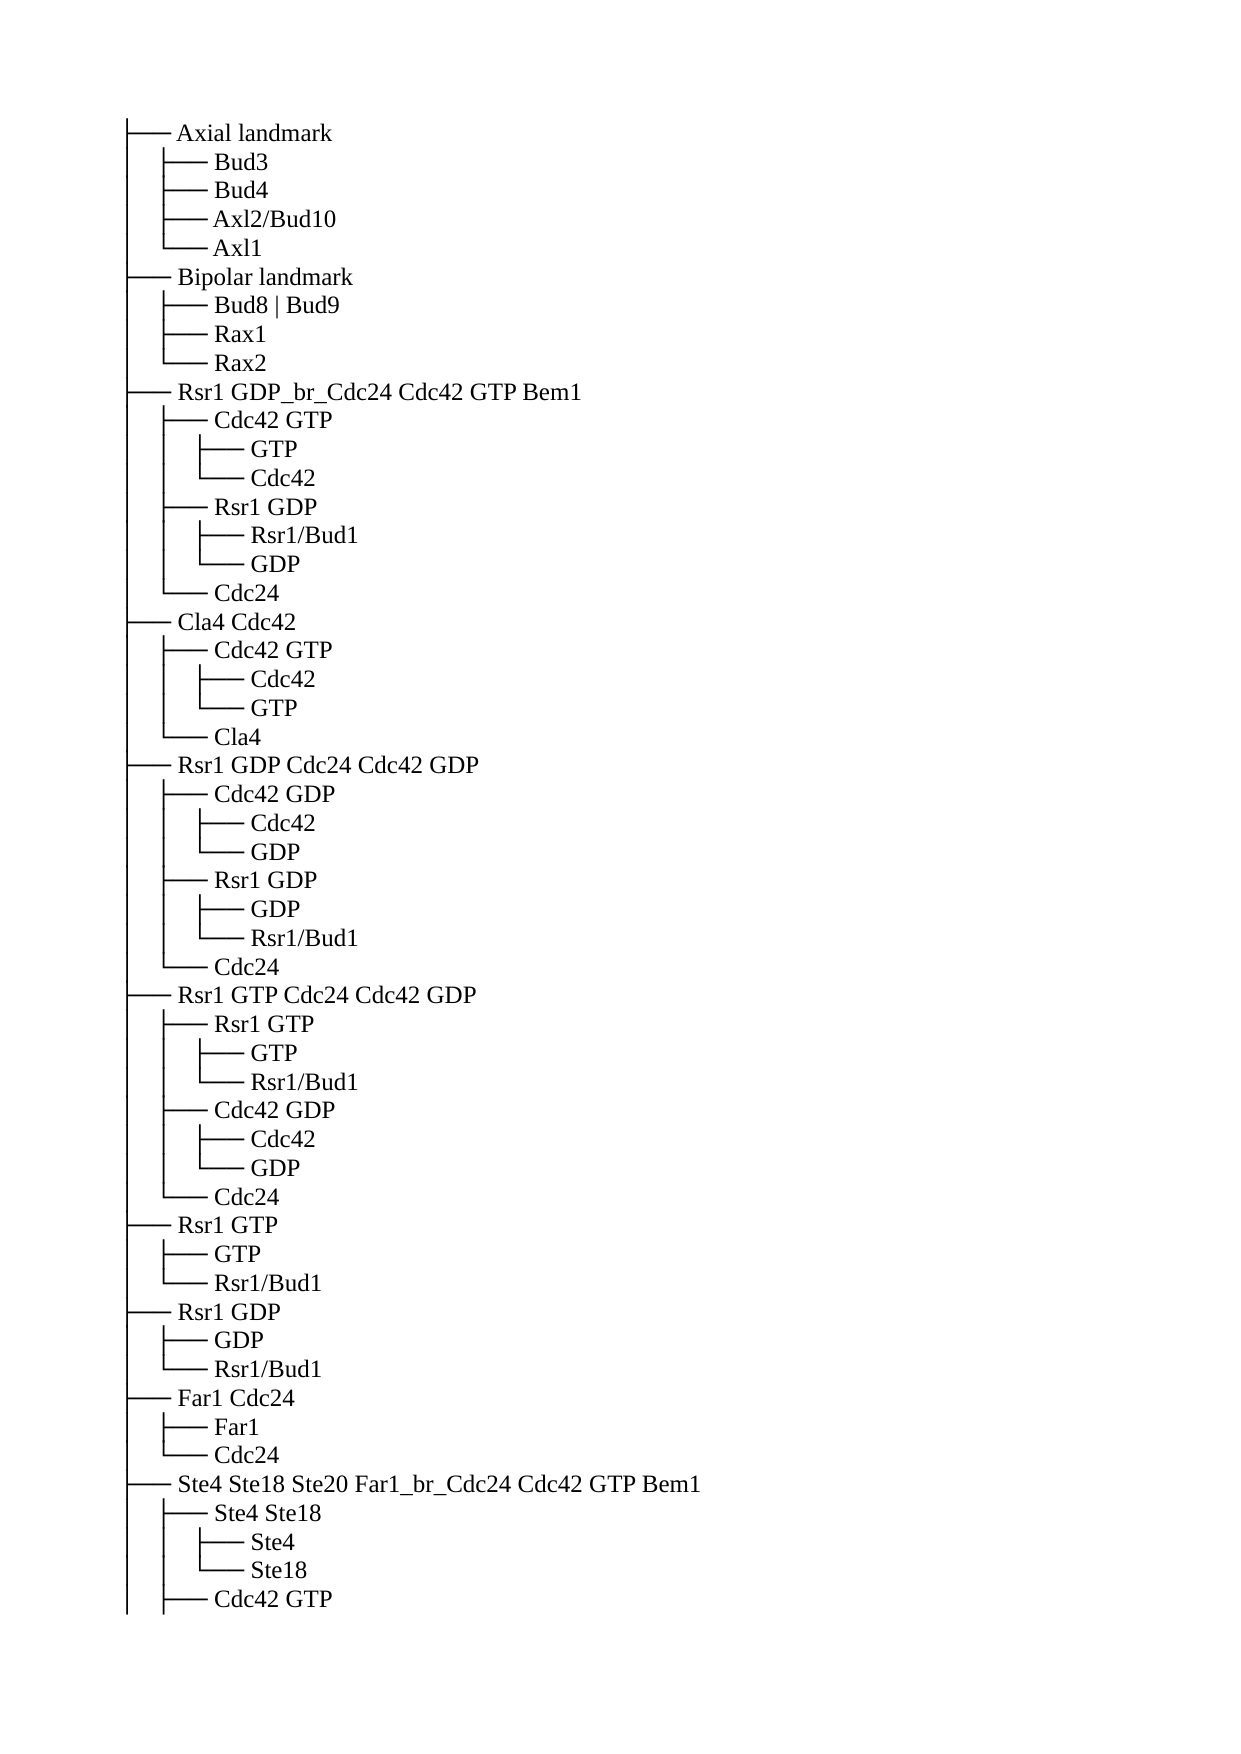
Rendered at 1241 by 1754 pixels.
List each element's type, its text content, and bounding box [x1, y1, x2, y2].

text │ │ └── Rsr1/Bud1 [128, 1067, 162, 1096]
text │ ├── Cdc42 GTP [164, 1584, 1122, 1613]
text ├── Rsr1 GTP [128, 1211, 1122, 1239]
text │ │ ├── Cdc42 [164, 1124, 199, 1153]
text │ ├── Cdc42 GDP [164, 779, 1122, 808]
text │ │ └── GTP [164, 693, 1122, 722]
text │ ├── GTP [118, 1239, 126, 1268]
text │ └── Cdc24 [118, 1441, 126, 1469]
text │ └── Rax2 [118, 348, 126, 377]
text │ ├── GDP [128, 1326, 162, 1354]
text │ └── Cdc24 [118, 578, 126, 607]
text │ ├── Cdc42 GTP [164, 636, 1122, 664]
text │ ├── Rsr1 GDP [164, 492, 1122, 521]
text │ │ └── GTP [118, 693, 126, 722]
text │ ├── Rsr1 GDP [128, 492, 162, 521]
text │ │ ├── Cdc42 [201, 664, 1122, 693]
text │ ├── Cdc42 GDP [128, 1096, 162, 1124]
text │ └── Rax2 [128, 348, 1122, 377]
text │ │ └── Cdc42 [164, 463, 1122, 492]
text │ ├── GDP [164, 1326, 1122, 1354]
text │ ├── Bud3 [164, 147, 1122, 176]
text ├── Bipolar landmark [128, 262, 1122, 291]
text │ ├── Rax1 [118, 319, 126, 348]
text │ └── Cdc24 [118, 952, 126, 981]
text │ │ └── GDP [164, 549, 1122, 578]
text │ └── Axl1 [118, 233, 126, 262]
text │ │ ├── Cdc42 [164, 808, 199, 837]
text ├── Rsr1 GDP Cdc24 Cdc42 GDP [128, 751, 1122, 779]
text │ │ ├── Cdc42 [128, 808, 162, 837]
text │ │ ├── GTP [128, 434, 162, 463]
text │ │ └── GDP [128, 549, 162, 578]
text │ └── Cdc24 [128, 578, 1122, 607]
text │ │ ├── Ste4 [164, 1527, 199, 1556]
text │ │ ├── GTP [201, 434, 1122, 463]
text │ ├── Far1 [128, 1412, 162, 1441]
text ├── Rsr1 GDP [128, 1297, 1122, 1326]
text │ │ └── GDP [118, 837, 126, 866]
text │ │ └── GDP [118, 1153, 126, 1182]
text │ │ └── Rsr1/Bud1 [164, 1067, 1122, 1096]
text │ │ ├── GDP [128, 894, 162, 923]
text │ │ ├── Cdc42 [201, 808, 1122, 837]
text │ ├── Bud3 [118, 147, 126, 176]
text │ │ └── Ste18 [164, 1556, 1122, 1584]
text │ ├── Far1 [164, 1412, 1122, 1441]
text │ └── Cdc24 [118, 1182, 126, 1211]
text ├── Rsr1 GDP_br_Cdc24 Cdc42 GTP Bem1 [128, 377, 1122, 406]
text │ │ └── GDP [128, 837, 162, 866]
text │ ├── Cdc42 GTP [128, 1584, 162, 1613]
text │ ├── Bud4 [164, 176, 1122, 204]
text │ ├── Axl2/Bud10 [164, 204, 1122, 233]
text │ └── Axl1 [128, 233, 1122, 262]
text │ └── Cdc24 [128, 1182, 1122, 1211]
text │ └── Cla4 [118, 722, 126, 751]
text │ │ ├── Cdc42 [128, 664, 162, 693]
text │ │ ├── GTP [128, 1038, 162, 1067]
text │ ├── Ste4 Ste18 [164, 1498, 1122, 1527]
text │ │ └── Cdc42 [128, 463, 162, 492]
text │ ├── Rsr1 GTP [128, 1009, 162, 1038]
text │ │ └── GTP [128, 693, 162, 722]
text │ ├── Rsr1 GDP [128, 866, 162, 894]
text │ ├── Far1 [118, 1412, 126, 1441]
text │ │ ├── Ste4 [201, 1527, 1122, 1556]
text │ │ ├── Cdc42 [164, 664, 199, 693]
text │ └── Cdc24 [128, 1441, 1122, 1469]
text │ ├── Bud4 [118, 176, 126, 204]
text │ ├── Cdc42 GDP [128, 779, 162, 808]
text │ ├── Bud8 | Bud9 [164, 291, 1122, 319]
text │ ├── Ste4 Ste18 [128, 1498, 162, 1527]
text │ │ ├── Cdc42 [128, 1124, 162, 1153]
text │ ├── Rax1 [128, 319, 162, 348]
text │ ├── Bud4 [128, 176, 162, 204]
text ├── Cla4 Cdc42 [128, 607, 1122, 636]
text │ │ ├── GTP [201, 1038, 1122, 1067]
text │ │ ├── GDP [164, 894, 199, 923]
text │ ├── Cdc42 GTP [128, 636, 162, 664]
text │ │ ├── GTP [164, 1038, 199, 1067]
text │ ├── Axl2/Bud10 [128, 204, 162, 233]
text │ │ ├── GDP [201, 894, 1122, 923]
text │ ├── GDP [118, 1326, 126, 1354]
text │ │ ├── Rsr1/Bud1 [128, 521, 162, 549]
text │ │ └── Ste18 [128, 1556, 162, 1584]
text │ │ └── Rsr1/Bud1 [164, 923, 1122, 952]
text │ │ ├── GDP [118, 894, 126, 923]
text │ │ └── GDP [164, 837, 1122, 866]
text │ ├── Cdc42 GTP [164, 406, 1122, 434]
text │ ├── Rax1 [164, 319, 1122, 348]
text ├── Axial landmark [128, 118, 1122, 147]
text │ └── Rsr1/Bud1 [128, 1268, 1122, 1297]
text │ │ ├── GTP [118, 434, 126, 463]
text │ │ └── GDP [128, 1153, 162, 1182]
text │ ├── Rsr1 GDP [164, 866, 1122, 894]
text ├── Far1 Cdc24 [128, 1383, 1122, 1412]
text │ ├── Rsr1 GTP [164, 1009, 1122, 1038]
text ├── Ste4 Ste18 Ste20 Far1_br_Cdc24 Cdc42 GTP Bem1 [128, 1469, 1122, 1498]
text │ ├── Bud8 | Bud9 [128, 291, 162, 319]
text │ ├── Cdc42 GTP [128, 406, 162, 434]
text │ │ └── GDP [118, 549, 126, 578]
text │ │ ├── Cdc42 [201, 1124, 1122, 1153]
text │ ├── GTP [164, 1239, 1122, 1268]
text │ │ ├── Ste4 [128, 1527, 162, 1556]
text │ │ ├── GTP [164, 434, 199, 463]
text ├── Rsr1 GTP Cdc24 Cdc42 GDP [128, 981, 1122, 1009]
text │ ├── Cdc42 GDP [164, 1096, 1122, 1124]
text │ └── Cla4 [128, 722, 1122, 751]
text │ │ └── Rsr1/Bud1 [128, 923, 162, 952]
text │ ├── Bud3 [128, 147, 162, 176]
text │ │ ├── Rsr1/Bud1 [201, 521, 1122, 549]
text │ │ └── GDP [164, 1153, 1122, 1182]
text │ ├── GTP [128, 1239, 162, 1268]
text │ └── Rsr1/Bud1 [128, 1354, 1122, 1383]
text │ └── Cdc24 [128, 952, 1122, 981]
text │ │ ├── GTP [118, 1038, 126, 1067]
text │ │ ├── Rsr1/Bud1 [164, 521, 199, 549]
